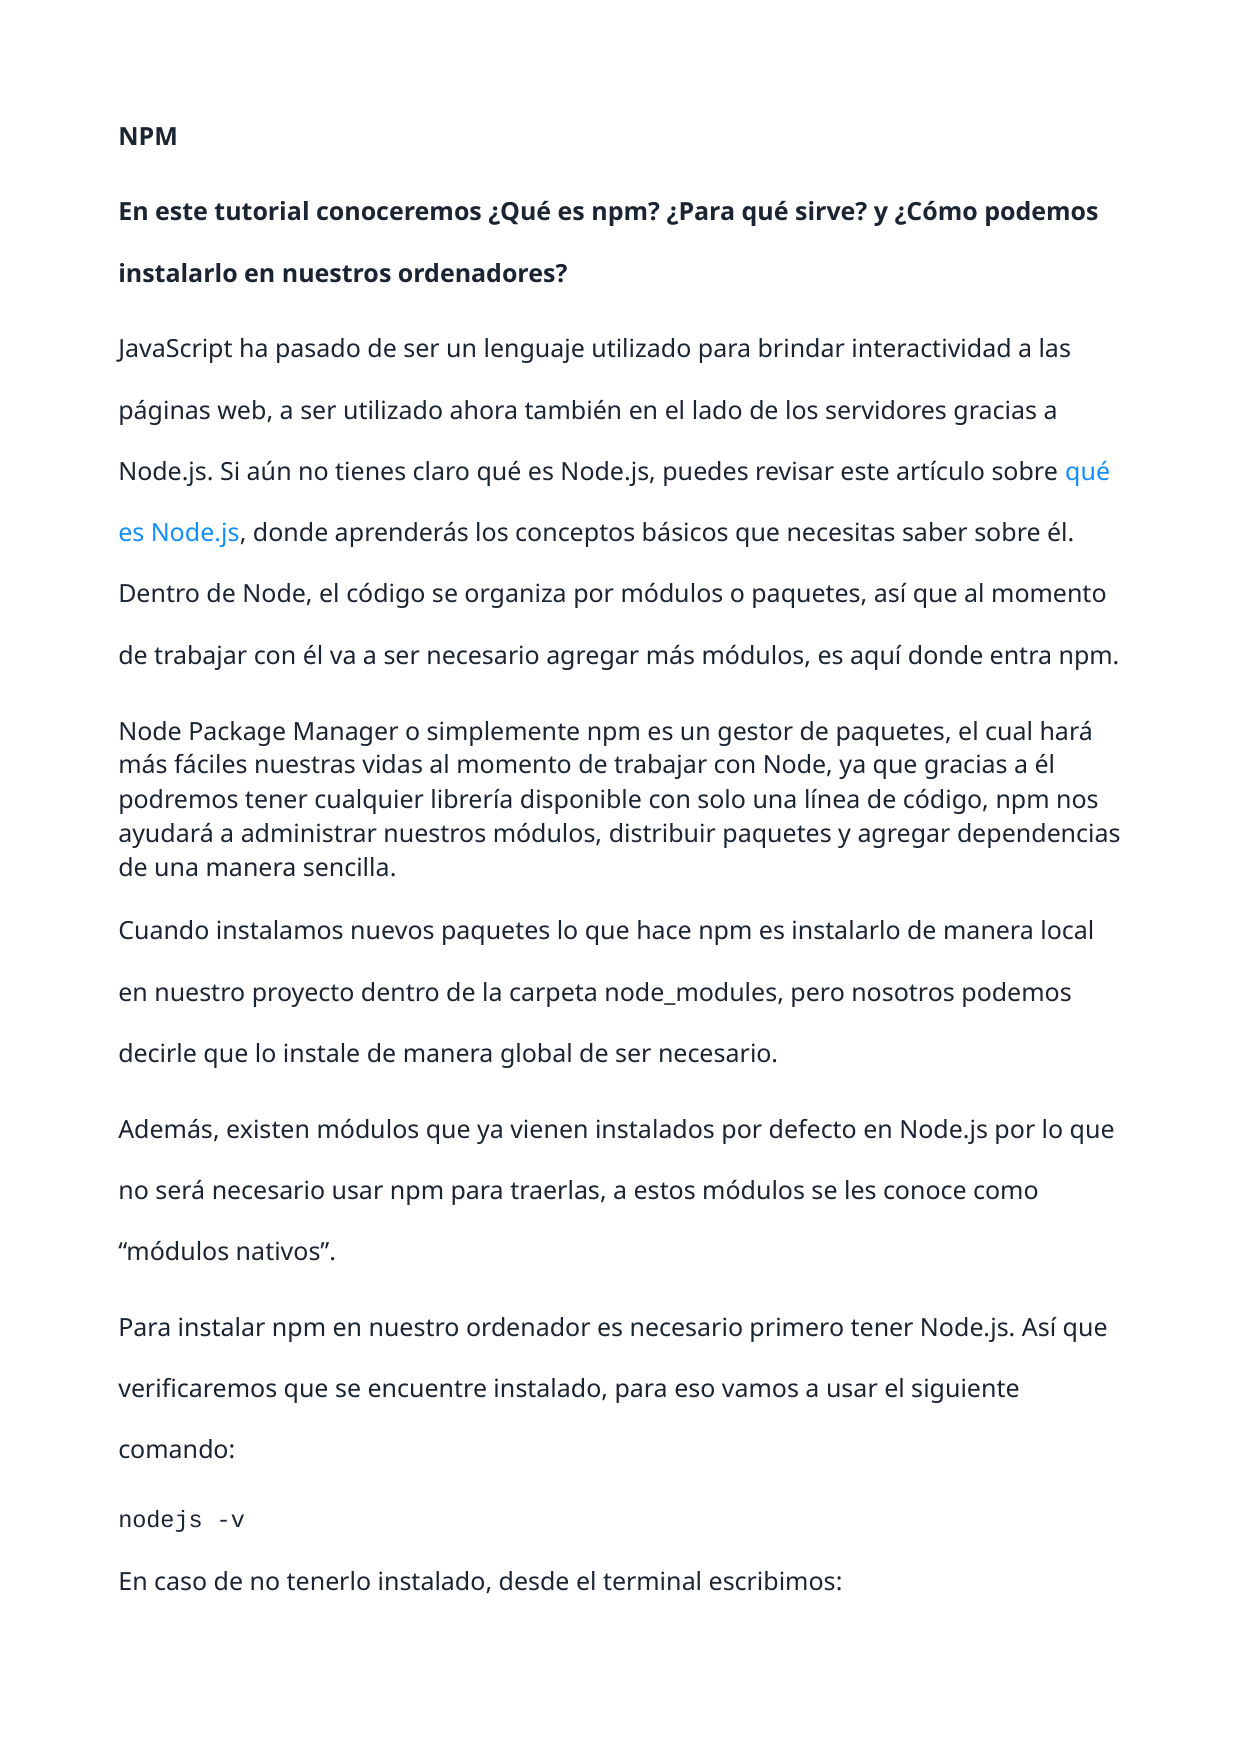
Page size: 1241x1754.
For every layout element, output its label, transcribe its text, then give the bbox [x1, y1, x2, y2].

text En caso de no tenerlo instalado, desde el terminal escribimos: [118, 1564, 1122, 1598]
text NPM [118, 118, 1122, 152]
text JavaScript ha pasado de ser un lenguaje utilizado para brindar interactividad a las páginas web, a ser utilizado ahora también en el lado de los servidores gracias a Node.js. Si aún no tienes claro qué es Node.js, puedes revisar este artículo sobre qué es Node.js, donde aprenderás los conceptos básicos que necesitas saber sobre él. Dentro de Node, el código se organiza por módulos o paquetes, así que al momento de trabajar con él va a ser necesario agregar más módulos, es aquí donde entra npm. [118, 331, 1122, 671]
text Además, existen módulos que ya vienen instalados por defecto en Node.js por lo que no será necesario usar npm para traerlas, a estos módulos se les conoce como “módulos nativos”. [118, 1111, 1122, 1268]
text Node Package Manager o simplemente npm es un gestor de paquetes, el cual hará más fáciles nuestras vidas al momento de trabajar con Node, ya que gracias a él podremos tener cualquier librería disponible con solo una línea de código, npm nos ayudará a administrar nuestros módulos, distribuir paquetes y agregar dependencias de una manera sencilla. [118, 713, 1122, 883]
text Para instalar npm en nuestro ordenador es necesario primero tener Node.js. Así que verificaremos que se encuentre instalado, para eso vamos a usar el siguiente comando: [118, 1309, 1122, 1466]
text Cuando instalamos nuevos paquetes lo que hace npm es instalarlo de manera local en nuestro proyecto dentro de la carpeta node_modules, pero nosotros podemos decirle que lo instale de manera global de ser necesario. [118, 913, 1122, 1069]
text nodejs -v [118, 1508, 1122, 1534]
text En este tutorial conoceremos ¿Qué es npm? ¿Para qué sirve? y ¿Cómo podemos instalarlo en nuestros ordenadores? [118, 194, 1122, 289]
